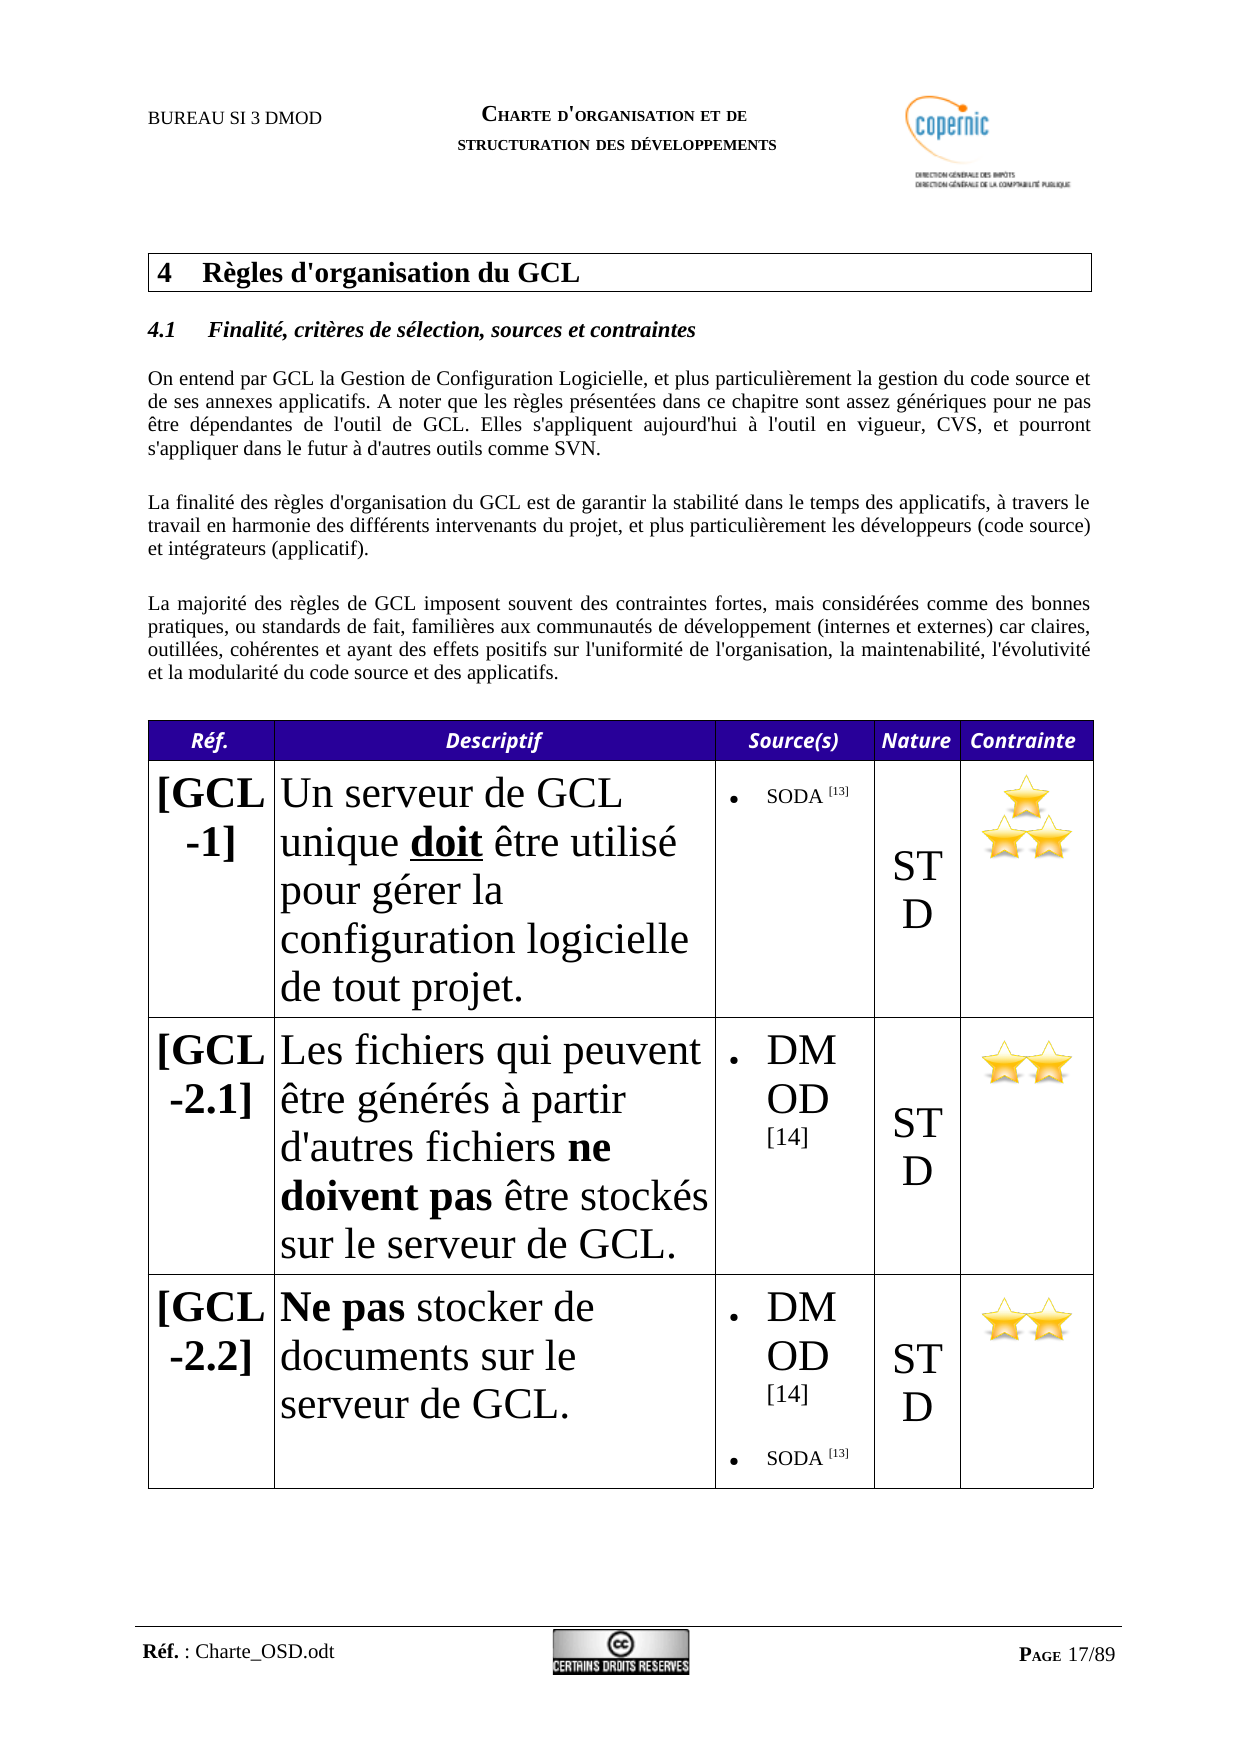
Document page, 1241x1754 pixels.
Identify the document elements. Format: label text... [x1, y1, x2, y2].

table_cell Les fichiers qui peuvent être générés à partir d'autres fichiers ne doivent pas être stockés sur le serveur de GCL. [275, 1018, 715, 1274]
subtitle Règles d'organisation du GCL [149, 254, 1091, 291]
table_cell [961, 1275, 1093, 1488]
table_cell [GCL-1] [149, 761, 274, 1017]
subtitle Finalité, critères de sélection, sources et contraintes [148, 317, 1092, 342]
text La majorité des règles de GCL imposent souvent des contraintes fortes, mais considérées comme des bonnes pratiques, ou standards de fait, familières aux communautés de développement (internes et externes) car claires, outillées, cohérentes et ayant des effets positifs sur l'uniformité de l'organisation, la maintenabilité, l'évolutivité et la modularité du code source et des applicatifs. [148, 591, 1092, 684]
table_header Contrainte [961, 721, 1093, 760]
picture [979, 771, 1075, 863]
picture [979, 1037, 1075, 1088]
table_cell STD [875, 761, 960, 1017]
table_cell Ne pas stocker de documents sur le serveur de GCL. [275, 1275, 715, 1488]
table_cell [961, 1018, 1093, 1274]
table_cell DMOD [14] SODA [13] [716, 1275, 874, 1488]
table_header Réf. [149, 721, 274, 760]
table_cell Un serveur de GCL unique doit être utilisé pour gérer la configuration logicielle de tout projet. [275, 761, 715, 1017]
table_cell [961, 761, 1093, 1017]
table_cell DMOD [14] [716, 1018, 874, 1274]
picture [890, 84, 1087, 198]
picture [979, 1294, 1075, 1345]
table_cell [GCL-2.2] [149, 1275, 274, 1488]
table_header Source(s) [716, 721, 874, 760]
table_cell [GCL-2.1] [149, 1018, 274, 1274]
table_cell STD [875, 1018, 960, 1274]
text On entend par GCL la Gestion de Configuration Logicielle, et plus particulièrement la gestion du code source et de ses annexes applicatifs. A noter que les règles présentées dans ce chapitre sont assez génériques pour ne pas être dépendantes de l'outil de GCL. Elles s'appliquent aujourd'hui à l'outil en vigueur, CVS, et pourront s'appliquer dans le futur à d'autres outils comme SVN. [148, 367, 1092, 459]
picture [552, 1629, 690, 1675]
table_cell STD [875, 1275, 960, 1488]
table_cell SODA [13] [716, 761, 874, 1017]
table_header Descriptif [275, 721, 715, 760]
table_header Nature [875, 721, 960, 760]
text La finalité des règles d'organisation du GCL est de garantir la stabilité dans le temps des applicatifs, à travers le travail en harmonie des différents intervenants du projet, et plus particulièrement les développeurs (code source) et intégrateurs (applicatif). [148, 491, 1092, 560]
